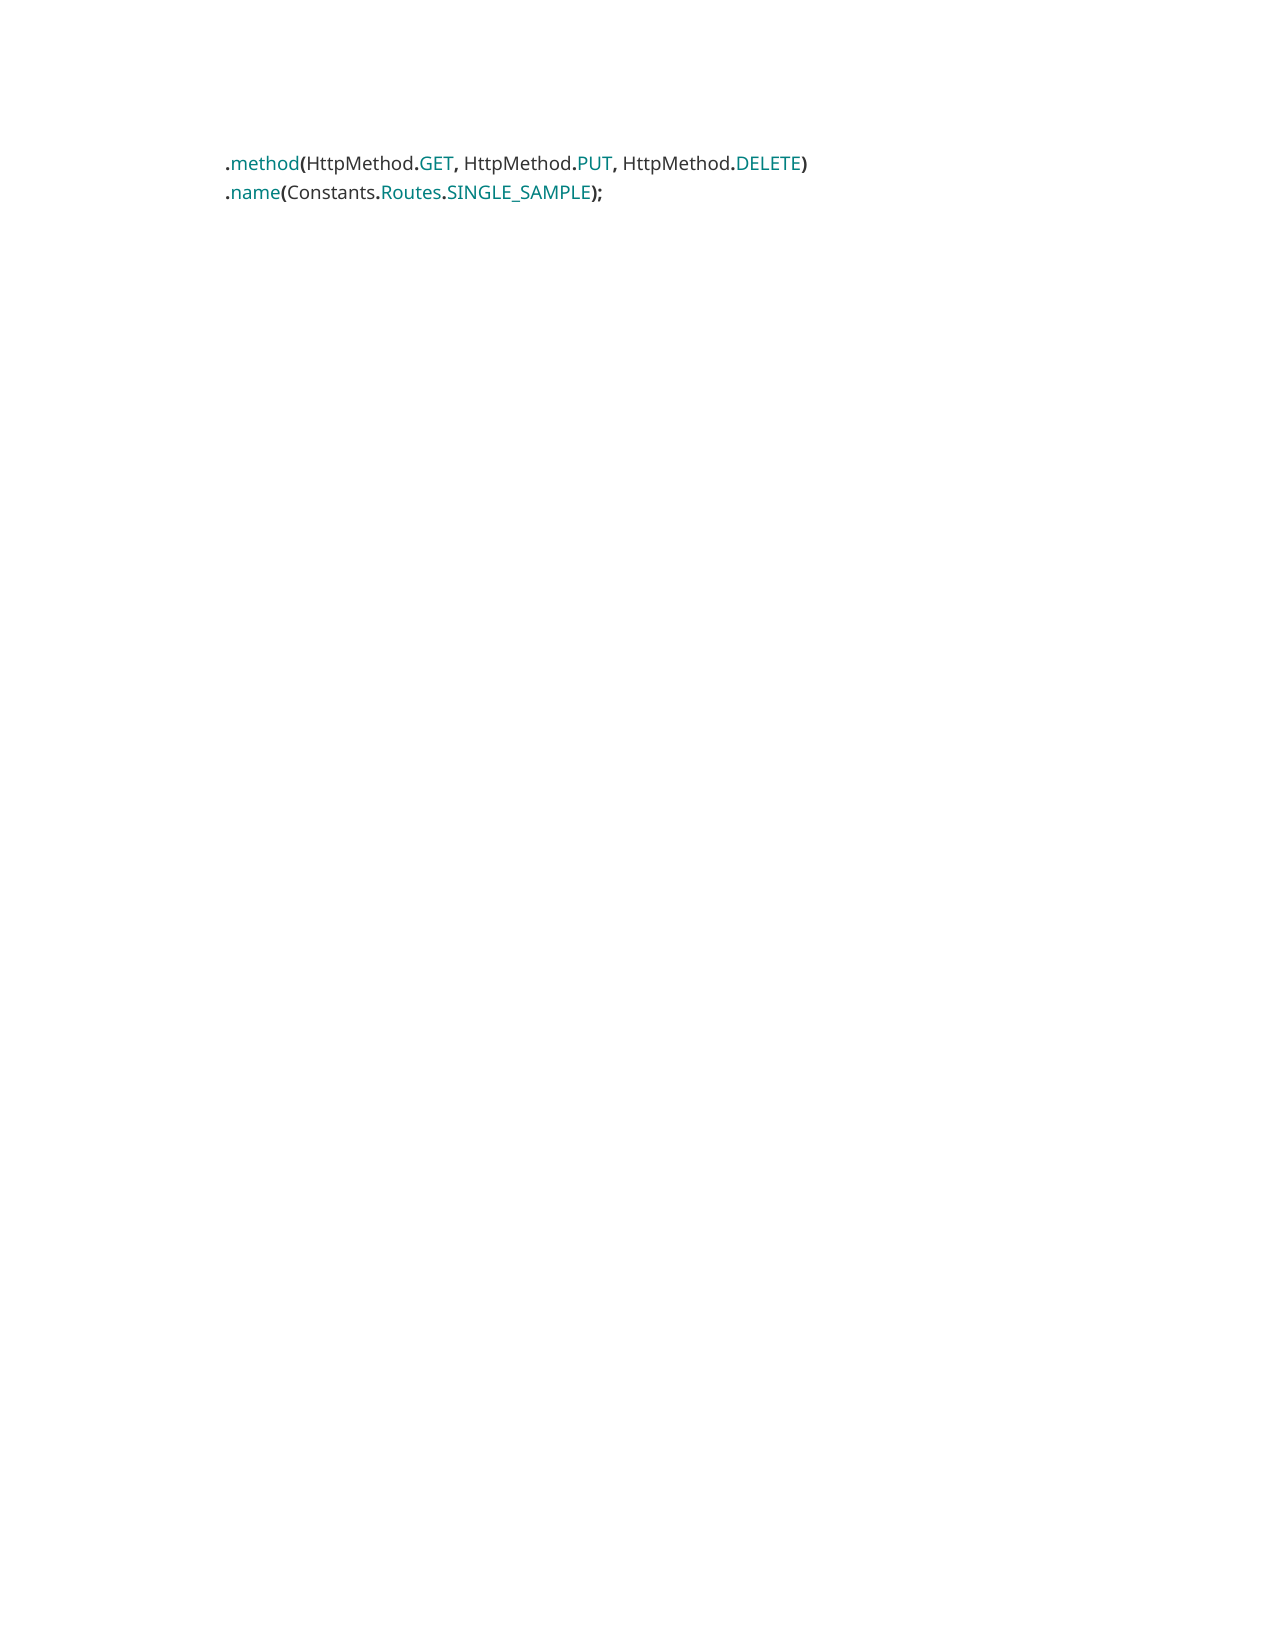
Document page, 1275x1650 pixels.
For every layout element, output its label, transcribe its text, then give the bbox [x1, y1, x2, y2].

text .method(HttpMethod.GET, HttpMethod.PUT, HttpMethod.DELETE) [150, 150, 1125, 176]
text .name(Constants.Routes.SINGLE_SAMPLE); [150, 179, 1125, 205]
